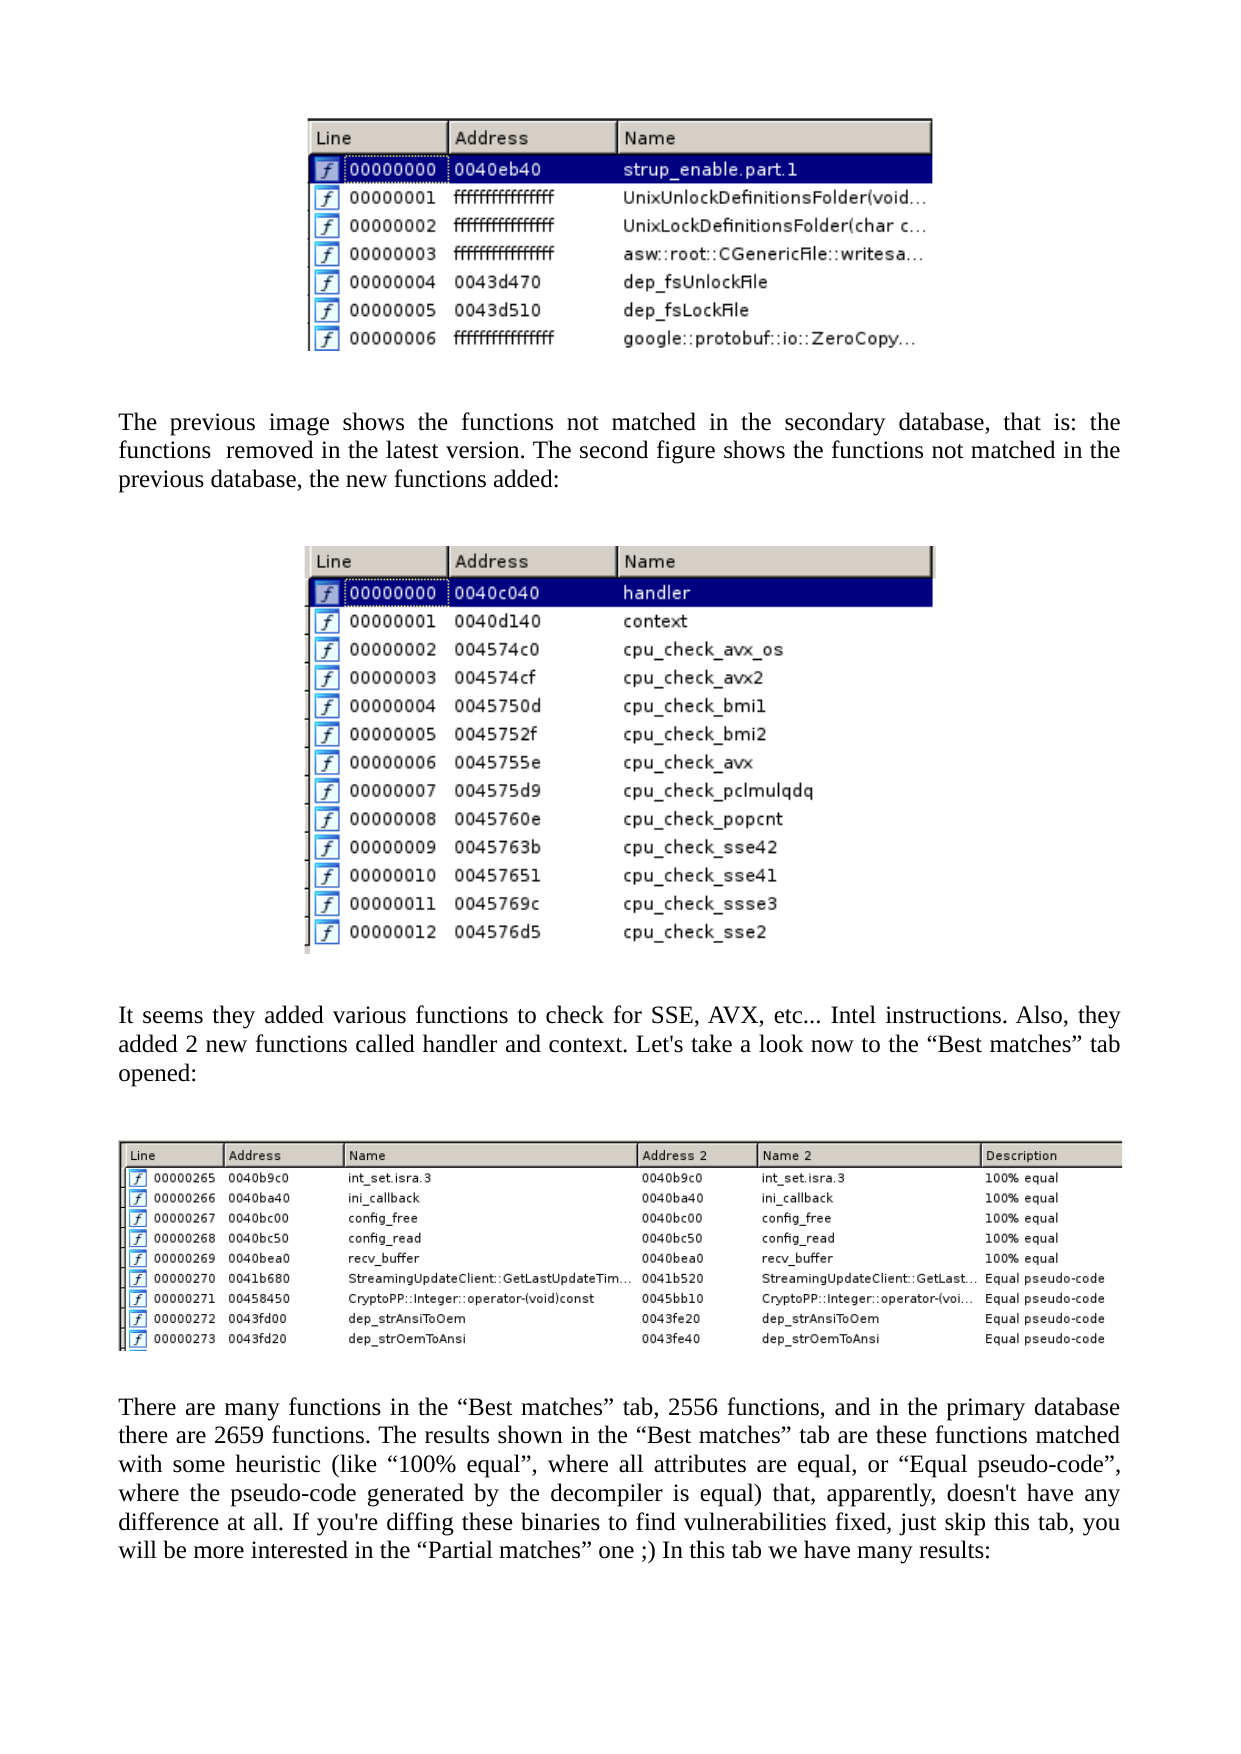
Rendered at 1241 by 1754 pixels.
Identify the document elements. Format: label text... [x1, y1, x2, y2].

text The previous image shows the functions not matched in the secondary database, that is: the functions removed in the latest version. The second figure shows the functions not matched in the previous database, the new functions added: [118, 407, 1122, 493]
text It seems they added various functions to check for SSE, AVX, etc... Intel instructions. Also, they added 2 new functions called handler and context. Let's take a look now to the “Best matches” tab opened: [118, 1001, 1122, 1087]
picture [304, 546, 936, 954]
picture [307, 118, 933, 351]
picture [118, 1140, 1123, 1351]
text There are many functions in the “Best matches” tab, 2556 functions, and in the primary database there are 2659 functions. The results shown in the “Best matches” tab are these functions matched with some heuristic (like “100% equal”, where all attributes are equal, or “Equal pseudo-code”, where the pseudo-code generated by the decompiler is equal) that, apparently, doesn't have any difference at all. If you're diffing these binaries to find vulnerabilities fixed, just skip this tab, you will be more interested in the “Partial matches” one ;) In this tab we have many results: [118, 1392, 1122, 1564]
